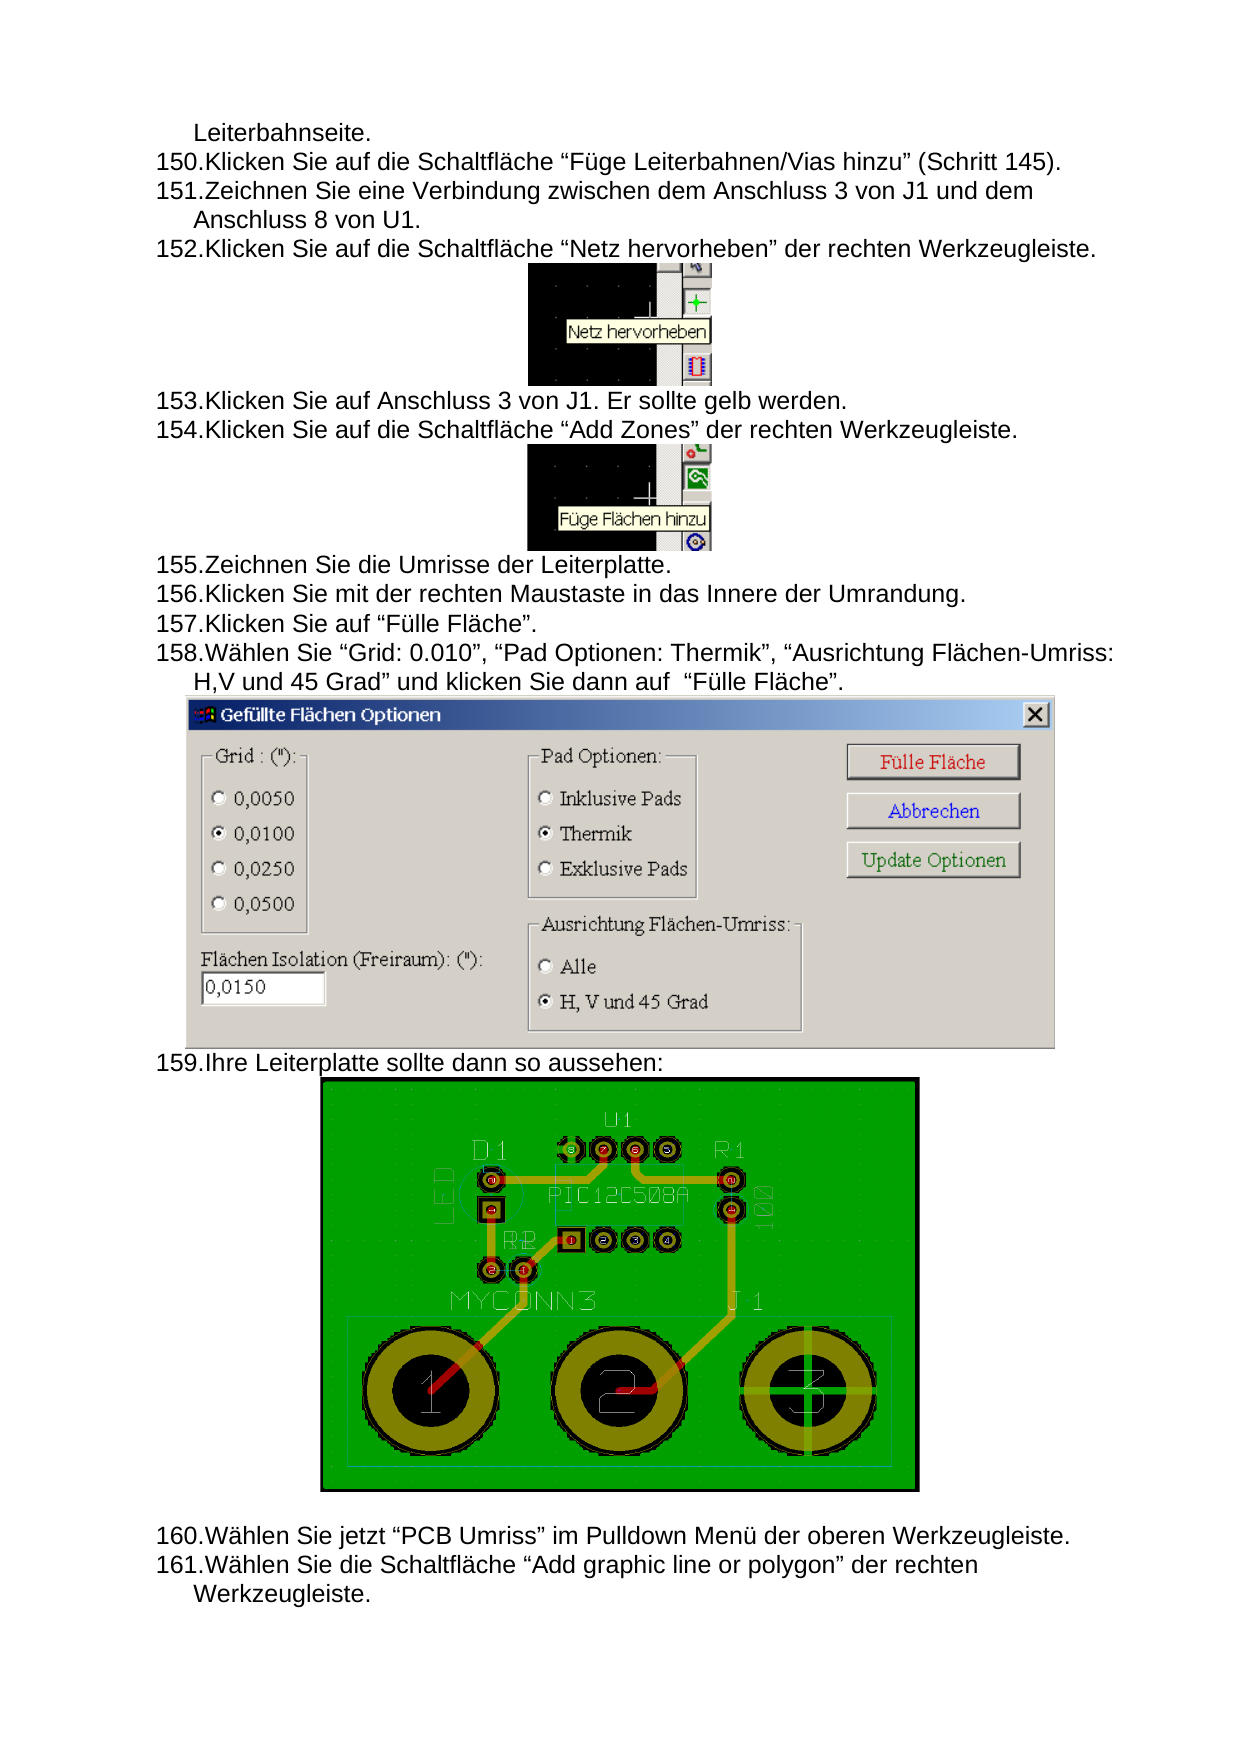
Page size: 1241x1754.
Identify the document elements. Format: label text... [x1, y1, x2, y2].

list Wählen Sie die Schaltfläche “Add graphic line or polygon” der rechten Werkzeugleiste. [156, 1550, 1122, 1608]
list Zeichnen Sie die Umrisse der Leiterplatte. [156, 444, 1122, 579]
list Leiterbahnseite. [156, 118, 1122, 147]
list Klicken Sie auf “Fülle Fläche”. [156, 608, 1122, 637]
picture [528, 263, 712, 386]
list Klicken Sie mit der rechten Maustaste in das Innere der Umrandung. [156, 579, 1122, 608]
list Klicken Sie auf die Schaltfläche “Netz hervorheben” der rechten Werkzeugleiste. [156, 234, 1122, 263]
list Zeichnen Sie eine Verbindung zwischen dem Anschluss 3 von J1 und dem Anschluss 8 von U1. [156, 176, 1122, 234]
list Ihre Leiterplatte sollte dann so aussehen: [156, 696, 1122, 1077]
picture [527, 444, 713, 551]
picture [185, 695, 1055, 1049]
list Klicken Sie auf die Schaltfläche “Füge Leiterbahnen/Vias hinzu” (Schritt 145). [156, 147, 1122, 176]
list Klicken Sie auf die Schaltfläche “Add Zones” der rechten Werkzeugleiste. [156, 415, 1122, 444]
list Klicken Sie auf Anschluss 3 von J1. Er sollte gelb werden. [156, 263, 1122, 415]
list Wählen Sie “Grid: 0.010”, “Pad Optionen: Thermik”, “Ausrichtung Flächen-Umriss: H,V und 45 Grad” und klicken Sie dann auf “Fülle Fläche”. [156, 637, 1122, 696]
list Wählen Sie jetzt “PCB Umriss” im Pulldown Menü der oberen Werkzeugleiste. [156, 1521, 1122, 1550]
